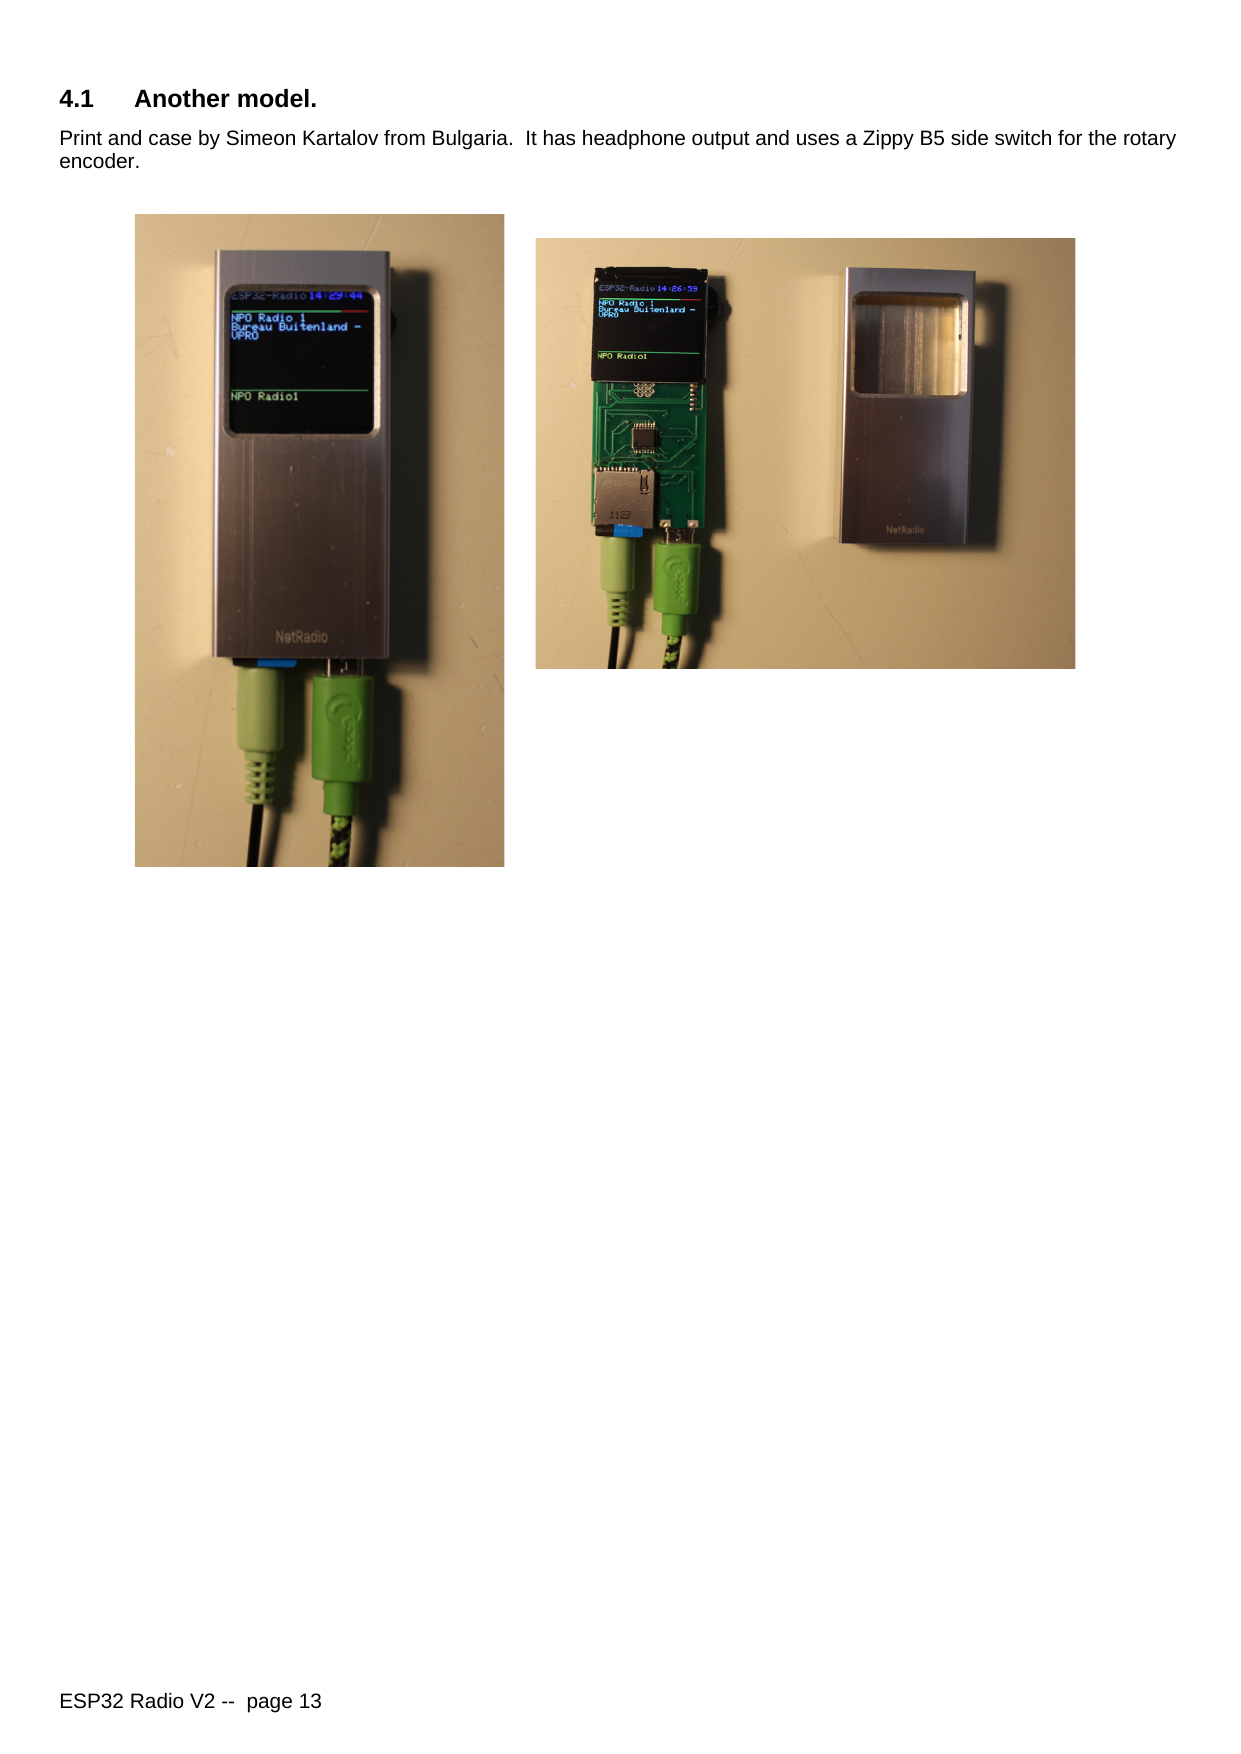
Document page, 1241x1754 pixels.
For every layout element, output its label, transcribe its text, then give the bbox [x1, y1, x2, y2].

text Print and case by Simeon Kartalov from Bulgaria. It has headphone output and uses a Zippy B5 side switch for the rotary encoder. [59, 125, 1181, 173]
picture [535, 238, 1076, 669]
subtitle Another model. [59, 84, 1181, 113]
picture [134, 214, 505, 867]
